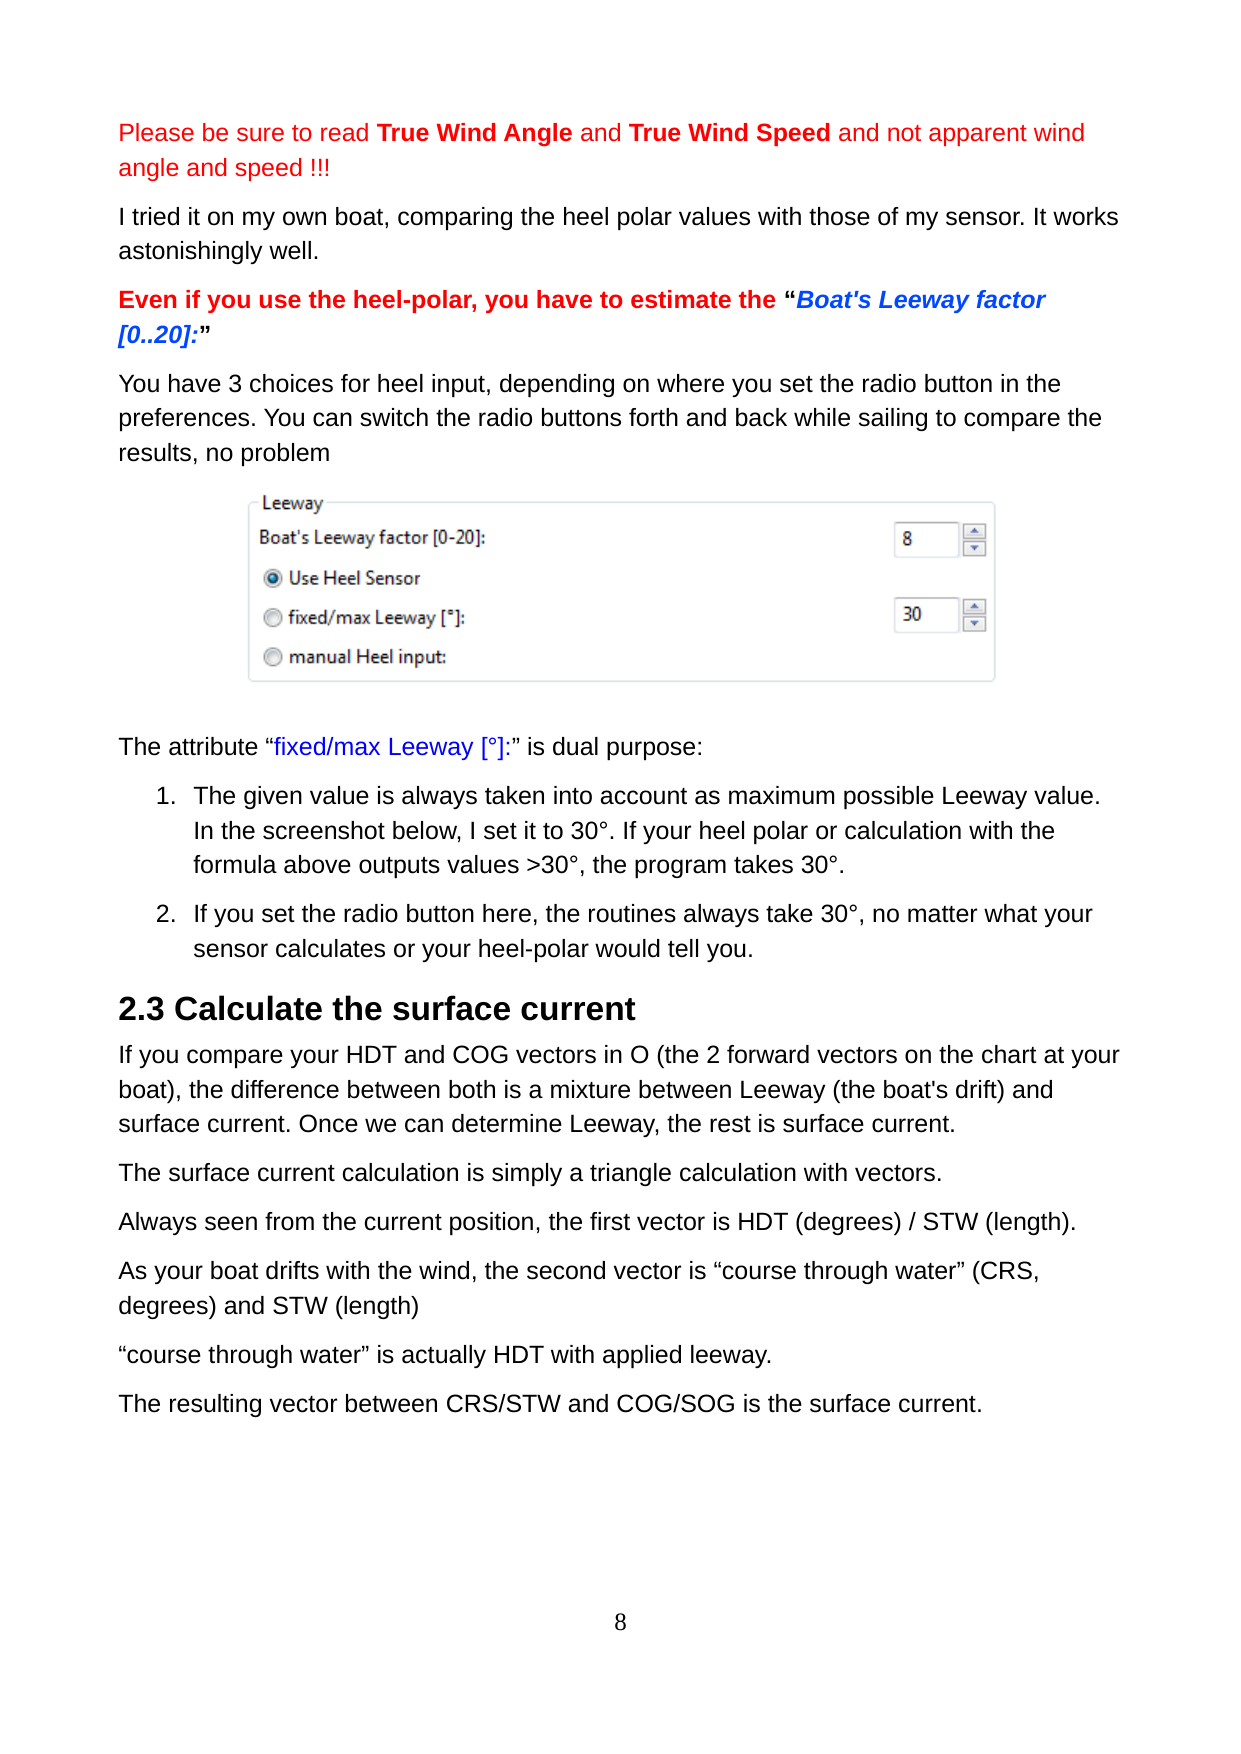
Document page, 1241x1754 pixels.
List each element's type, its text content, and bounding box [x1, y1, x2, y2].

text The surface current calculation is simply a triangle calculation with vectors. [118, 1158, 1122, 1187]
text “course through water” is actually HDT with applied leeway. [118, 1340, 1122, 1368]
subtitle 2.3 Calculate the surface current [118, 989, 1122, 1028]
text Please be sure to read True Wind Angle and True Wind Speed and not apparent wind angle and speed !!! [118, 118, 1122, 181]
text You have 3 choices for heel input, depending on where you set the radio button in the preferences. You can switch the radio buttons forth and back while sailing to compare the results, no problem [118, 369, 1122, 466]
text I tried it on my own boat, comparing the heel polar values with those of my sensor. It works astonishingly well. [118, 202, 1122, 265]
list The given value is always taken into account as maximum possible Leeway value. In the screenshot below, I set it to 30°. If your heel polar or calculation with the formula above outputs values >30°, the program takes 30°. [156, 781, 1122, 879]
list If you set the radio button here, the routines always take 30°, no matter what your sensor calculates or your heel-polar would tell you. [156, 899, 1122, 962]
text Always seen from the current position, the first vector is HDT (degrees) / STW (length). [118, 1207, 1122, 1236]
text Even if you use the heel-polar, you have to estimate the “Boat's Leeway factor [0..20]:” [118, 285, 1122, 348]
picture [242, 486, 999, 687]
text As your boat drifts with the wind, the second vector is “course through water” (CRS, degrees) and STW (length) [118, 1256, 1122, 1319]
text The resulting vector between CRS/STW and COG/SOG is the surface current. [118, 1389, 1122, 1418]
text The attribute “fixed/max Leeway [°]:” is dual purpose: [118, 732, 1122, 761]
text If you compare your HDT and COG vectors in O (the 2 forward vectors on the chart at your boat), the difference between both is a mixture between Leeway (the boat's drift) and surface current. Once we can determine Leeway, the rest is surface current. [118, 1040, 1122, 1138]
